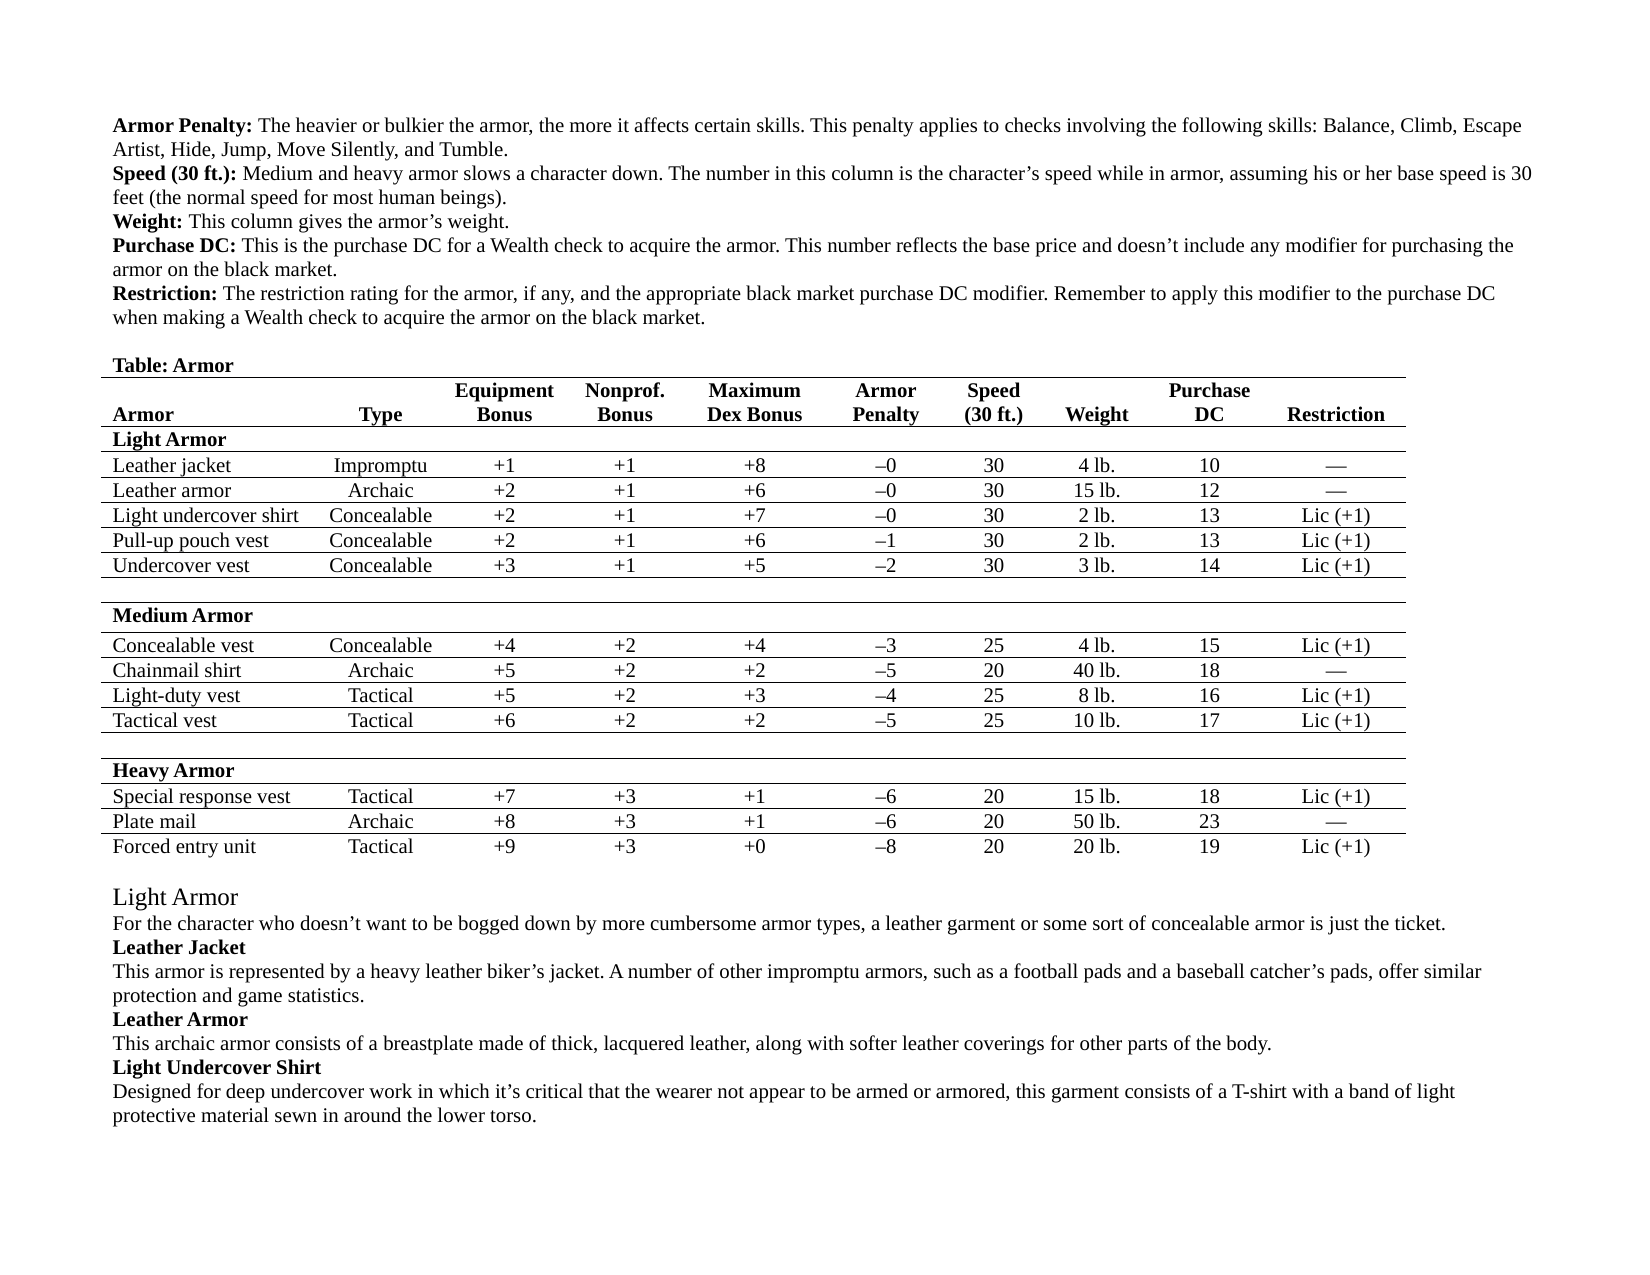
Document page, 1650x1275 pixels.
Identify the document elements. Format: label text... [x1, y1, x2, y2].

table_cell +1 [565, 503, 684, 527]
table_cell Light-duty vest [101, 683, 318, 707]
table_cell Lic (+1) [1266, 708, 1406, 732]
table_cell +3 [565, 784, 684, 808]
table_cell 30 [947, 452, 1041, 477]
table_cell +2 [443, 528, 565, 552]
table_cell [318, 733, 443, 757]
text This archaic armor consists of a breastplate made of thick, lacquered leather, along with softer leather coverings for other parts of the body. [112, 1031, 1537, 1055]
table_cell Tactical [318, 784, 443, 808]
table_cell +2 [684, 708, 825, 732]
table_cell Concealable [318, 553, 443, 577]
table_cell 30 [947, 553, 1041, 577]
table_cell [1153, 578, 1266, 602]
table_cell Equipment Bonus [443, 378, 565, 426]
table_cell +2 [443, 503, 565, 527]
table_cell Forced entry unit [101, 834, 318, 858]
table_cell Speed (30 ft.) [947, 378, 1041, 426]
table_cell 20 lb. [1041, 834, 1153, 858]
table_cell [565, 759, 684, 782]
table_cell [947, 427, 1041, 451]
table_cell — [1266, 658, 1406, 682]
table_cell [101, 733, 318, 757]
table_cell [443, 603, 565, 632]
table_cell +2 [565, 633, 684, 657]
table_cell [1266, 603, 1406, 632]
table_cell Tactical [318, 834, 443, 858]
table_cell Lic (+1) [1266, 683, 1406, 707]
table_cell 23 [1153, 809, 1266, 833]
table_cell Concealable [318, 633, 443, 657]
table_cell +0 [684, 834, 825, 858]
table_cell +4 [684, 633, 825, 657]
table_cell –3 [825, 633, 947, 657]
table_cell –4 [825, 683, 947, 707]
text Speed (30 ft.): Medium and heavy armor slows a character down. The number in this column is the character’s speed while in armor, assuming his or her base speed is 30 feet (the normal speed for most human beings). [112, 161, 1537, 209]
table_cell 18 [1153, 784, 1266, 808]
table_cell 3 lb. [1041, 553, 1153, 577]
table_cell 17 [1153, 708, 1266, 732]
table_cell +3 [565, 809, 684, 833]
table_cell Light undercover shirt [101, 503, 318, 527]
table_cell [318, 603, 443, 632]
table_cell [1041, 733, 1153, 757]
table_cell 8 lb. [1041, 683, 1153, 707]
table_cell +1 [684, 784, 825, 808]
table_cell 14 [1153, 553, 1266, 577]
table_cell Archaic [318, 478, 443, 502]
table_cell Lic (+1) [1266, 553, 1406, 577]
table_cell Concealable vest [101, 633, 318, 657]
table_cell — [1266, 478, 1406, 502]
table_cell –2 [825, 553, 947, 577]
table_cell +2 [565, 708, 684, 732]
table_cell Medium Armor [101, 603, 318, 632]
table_cell +2 [684, 658, 825, 682]
table_cell [565, 733, 684, 757]
table_cell [443, 733, 565, 757]
table_cell Maximum Dex Bonus [684, 378, 825, 426]
table_cell Tactical [318, 683, 443, 707]
table_cell [443, 427, 565, 451]
text Designed for deep undercover work in which it’s critical that the wearer not appear to be armed or armored, this garment consists of a T-shirt with a band of light protective material sewn in around the lower torso. [112, 1079, 1537, 1127]
text Restriction: The restriction rating for the armor, if any, and the appropriate black market purchase DC modifier. Remember to apply this modifier to the purchase DC when making a Wealth check to acquire the armor on the black market. [112, 281, 1537, 329]
table_cell Concealable [318, 528, 443, 552]
table_cell [318, 578, 443, 602]
table_cell +1 [565, 553, 684, 577]
table_cell 13 [1153, 503, 1266, 527]
table_cell 25 [947, 683, 1041, 707]
table_cell 16 [1153, 683, 1266, 707]
table_cell [825, 427, 947, 451]
table_cell +5 [443, 658, 565, 682]
subtitle Light Undercover Shirt [112, 1055, 1537, 1079]
table_cell 20 [947, 834, 1041, 858]
table_cell Plate mail [101, 809, 318, 833]
table_cell [1153, 603, 1266, 632]
table_cell Weight [1041, 378, 1153, 426]
table_cell [101, 578, 318, 602]
table_cell +8 [684, 452, 825, 477]
table_cell 2 lb. [1041, 503, 1153, 527]
table_cell +8 [443, 809, 565, 833]
table_cell 30 [947, 478, 1041, 502]
subtitle Leather Jacket [112, 935, 1537, 959]
table_cell 25 [947, 708, 1041, 732]
table_cell 20 [947, 658, 1041, 682]
table_cell –0 [825, 503, 947, 527]
table_cell [947, 759, 1041, 782]
table_cell [443, 759, 565, 782]
table_cell [1153, 759, 1266, 782]
table_cell Archaic [318, 809, 443, 833]
table_cell Lic (+1) [1266, 528, 1406, 552]
table_cell 4 lb. [1041, 633, 1153, 657]
table_cell [684, 578, 825, 602]
text Light Armor [112, 882, 1537, 911]
table_cell Lic (+1) [1266, 633, 1406, 657]
table_cell 40 lb. [1041, 658, 1153, 682]
text This armor is represented by a heavy leather biker’s jacket. A number of other impromptu armors, such as a football pads and a baseball catcher’s pads, offer similar protection and game statistics. [112, 959, 1537, 1007]
table_cell [684, 733, 825, 757]
text Purchase DC: This is the purchase DC for a Wealth check to acquire the armor. This number reflects the base price and doesn’t include any modifier for purchasing the armor on the black market. [112, 233, 1537, 281]
table_cell 20 [947, 809, 1041, 833]
table_cell [684, 603, 825, 632]
table_cell +2 [565, 683, 684, 707]
table_cell [1041, 578, 1153, 602]
table_cell Light Armor [101, 427, 318, 451]
table_cell [825, 578, 947, 602]
table_cell +1 [565, 452, 684, 477]
table_cell 10 lb. [1041, 708, 1153, 732]
table_cell [565, 578, 684, 602]
table_cell +2 [565, 658, 684, 682]
table_cell [1041, 603, 1153, 632]
table_cell [1041, 427, 1153, 451]
table_cell 10 [1153, 452, 1266, 477]
table_cell –0 [825, 452, 947, 477]
table_cell [443, 578, 565, 602]
table_cell +3 [443, 553, 565, 577]
table_cell Lic (+1) [1266, 784, 1406, 808]
table_cell 30 [947, 528, 1041, 552]
table_cell [1266, 578, 1406, 602]
table_cell +1 [443, 452, 565, 477]
text Armor Penalty: The heavier or bulkier the armor, the more it affects certain skills. This penalty applies to checks involving the following skills: Balance, Climb, Escape Artist, Hide, Jump, Move Silently, and Tumble. [112, 112, 1537, 161]
table_cell Tactical vest [101, 708, 318, 732]
table_cell 2 lb. [1041, 528, 1153, 552]
table_cell [1153, 733, 1266, 757]
table_cell Restriction [1266, 378, 1406, 426]
table_cell 18 [1153, 658, 1266, 682]
table_cell +6 [684, 478, 825, 502]
table_cell 15 lb. [1041, 784, 1153, 808]
table_cell Impromptu [318, 452, 443, 477]
table_cell –6 [825, 809, 947, 833]
table_cell Lic (+1) [1266, 503, 1406, 527]
table_cell Lic (+1) [1266, 834, 1406, 858]
table_cell –1 [825, 528, 947, 552]
table_cell –5 [825, 708, 947, 732]
table_cell Pull-up pouch vest [101, 528, 318, 552]
table_cell +4 [443, 633, 565, 657]
table_cell [684, 759, 825, 782]
subtitle Leather Armor [112, 1007, 1537, 1031]
table_cell +3 [684, 683, 825, 707]
table_cell — [1266, 809, 1406, 833]
table_cell 4 lb. [1041, 452, 1153, 477]
table_cell [1041, 759, 1153, 782]
table_cell 30 [947, 503, 1041, 527]
table_cell [1266, 759, 1406, 782]
table_cell Purchase DC [1153, 378, 1266, 426]
table_cell +3 [565, 834, 684, 858]
table_cell Concealable [318, 503, 443, 527]
table_cell –0 [825, 478, 947, 502]
table_cell [1266, 427, 1406, 451]
table_cell Heavy Armor [101, 759, 318, 782]
table_cell [947, 603, 1041, 632]
table_cell Leather jacket [101, 452, 318, 477]
table_cell Special response vest [101, 784, 318, 808]
table_cell Chainmail shirt [101, 658, 318, 682]
text Weight: This column gives the armor’s weight. [112, 209, 1537, 233]
table_cell 12 [1153, 478, 1266, 502]
table_cell +5 [443, 683, 565, 707]
table_cell 15 lb. [1041, 478, 1153, 502]
table_cell 13 [1153, 528, 1266, 552]
table_cell –6 [825, 784, 947, 808]
table_cell +5 [684, 553, 825, 577]
table_cell +7 [443, 784, 565, 808]
table_cell [684, 427, 825, 451]
table_cell Type [318, 378, 443, 426]
text For the character who doesn’t want to be bogged down by more cumbersome armor types, a leather garment or some sort of concealable armor is just the ticket. [112, 911, 1537, 935]
table_cell Nonprof. Bonus [565, 378, 684, 426]
table_cell Armor Penalty [825, 378, 947, 426]
table_cell [947, 578, 1041, 602]
table_cell +9 [443, 834, 565, 858]
table_cell +6 [443, 708, 565, 732]
table_cell [947, 733, 1041, 757]
table_cell +6 [684, 528, 825, 552]
table_cell — [1266, 452, 1406, 477]
table_cell –8 [825, 834, 947, 858]
table_cell +1 [565, 528, 684, 552]
table_cell [825, 733, 947, 757]
table_cell [825, 603, 947, 632]
table_cell [565, 427, 684, 451]
table_cell 15 [1153, 633, 1266, 657]
table_cell [318, 759, 443, 782]
table_cell +1 [565, 478, 684, 502]
table_cell [318, 427, 443, 451]
table_cell Leather armor [101, 478, 318, 502]
table_cell Undercover vest [101, 553, 318, 577]
table_cell [1153, 427, 1266, 451]
table_cell +2 [443, 478, 565, 502]
table_cell +1 [684, 809, 825, 833]
table_cell Armor [101, 378, 318, 426]
table_cell 25 [947, 633, 1041, 657]
table_cell Tactical [318, 708, 443, 732]
table_cell +7 [684, 503, 825, 527]
table_cell 50 lb. [1041, 809, 1153, 833]
table_cell –5 [825, 658, 947, 682]
table_cell [1266, 733, 1406, 757]
table_cell Archaic [318, 658, 443, 682]
table_cell [565, 603, 684, 632]
table_cell 20 [947, 784, 1041, 808]
table_header Table: Armor [101, 353, 1406, 377]
table_cell 19 [1153, 834, 1266, 858]
table_cell [825, 759, 947, 782]
